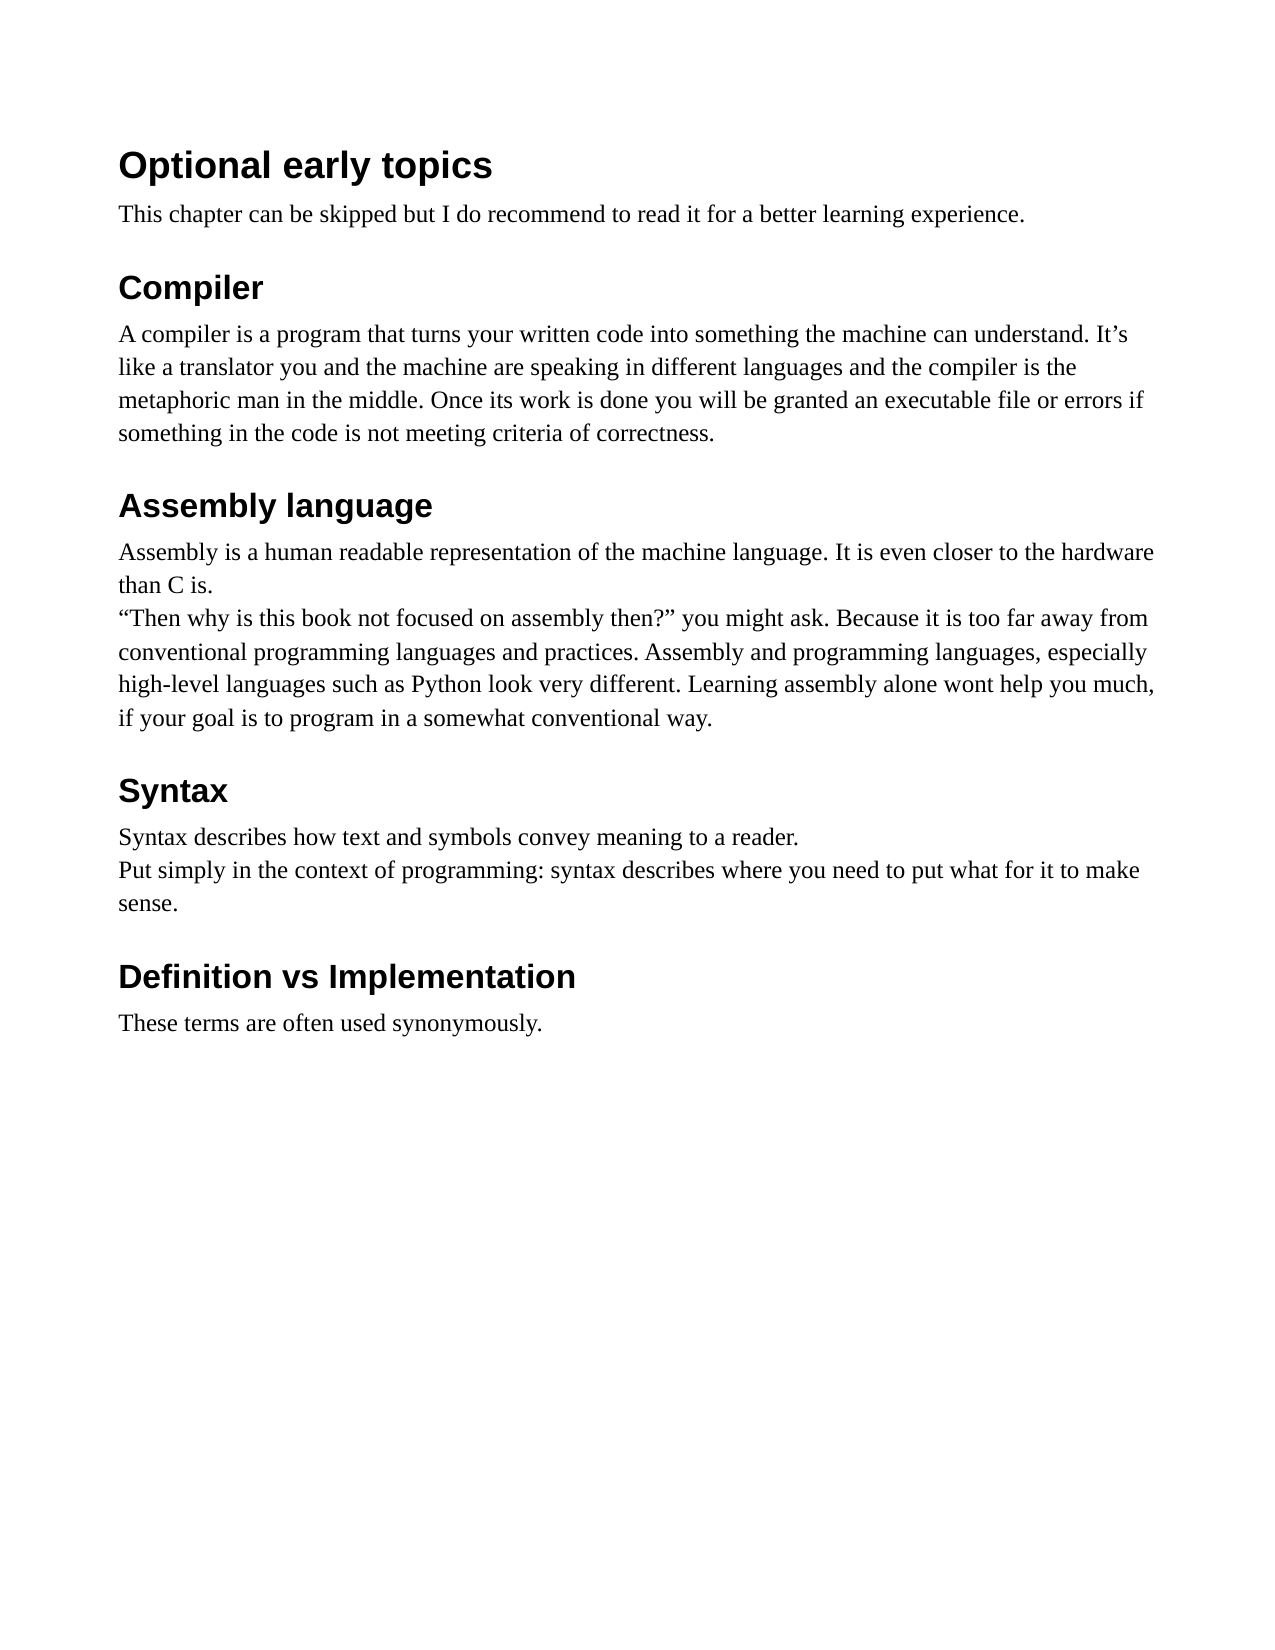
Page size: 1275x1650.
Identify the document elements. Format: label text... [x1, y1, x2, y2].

text These terms are often used synonymously. [118, 1008, 1157, 1037]
subtitle Syntax [118, 771, 1157, 810]
text Assembly is a human readable representation of the machine language. It is even closer to the hardware than C is. “Then why is this book not focused on assembly then?” you might ask. Because it is too far away from conventional programming languages and practices. Assembly and programming languages, especially high-level languages such as Python look very different. Learning assembly alone wont help you much, if your goal is to program in a somewhat conventional way. [118, 537, 1157, 731]
text This chapter can be skipped but I do recommend to read it for a better learning experience. [118, 199, 1157, 228]
text A compiler is a program that turns your written code into something the machine can understand. It’s like a translator you and the machine are speaking in different languages and the compiler is the metaphoric man in the middle. Once its work is done you will be granted an executable file or errors if something in the code is not meeting criteria of correctness. [118, 319, 1157, 447]
subtitle Optional early topics [118, 143, 1157, 187]
subtitle Definition vs Implementation [118, 957, 1157, 995]
subtitle Assembly language [118, 486, 1157, 525]
subtitle Compiler [118, 268, 1157, 306]
text Syntax describes how text and symbols convey meaning to a reader. Put simply in the context of programming: syntax describes where you need to put what for it to make sense. [118, 822, 1157, 917]
